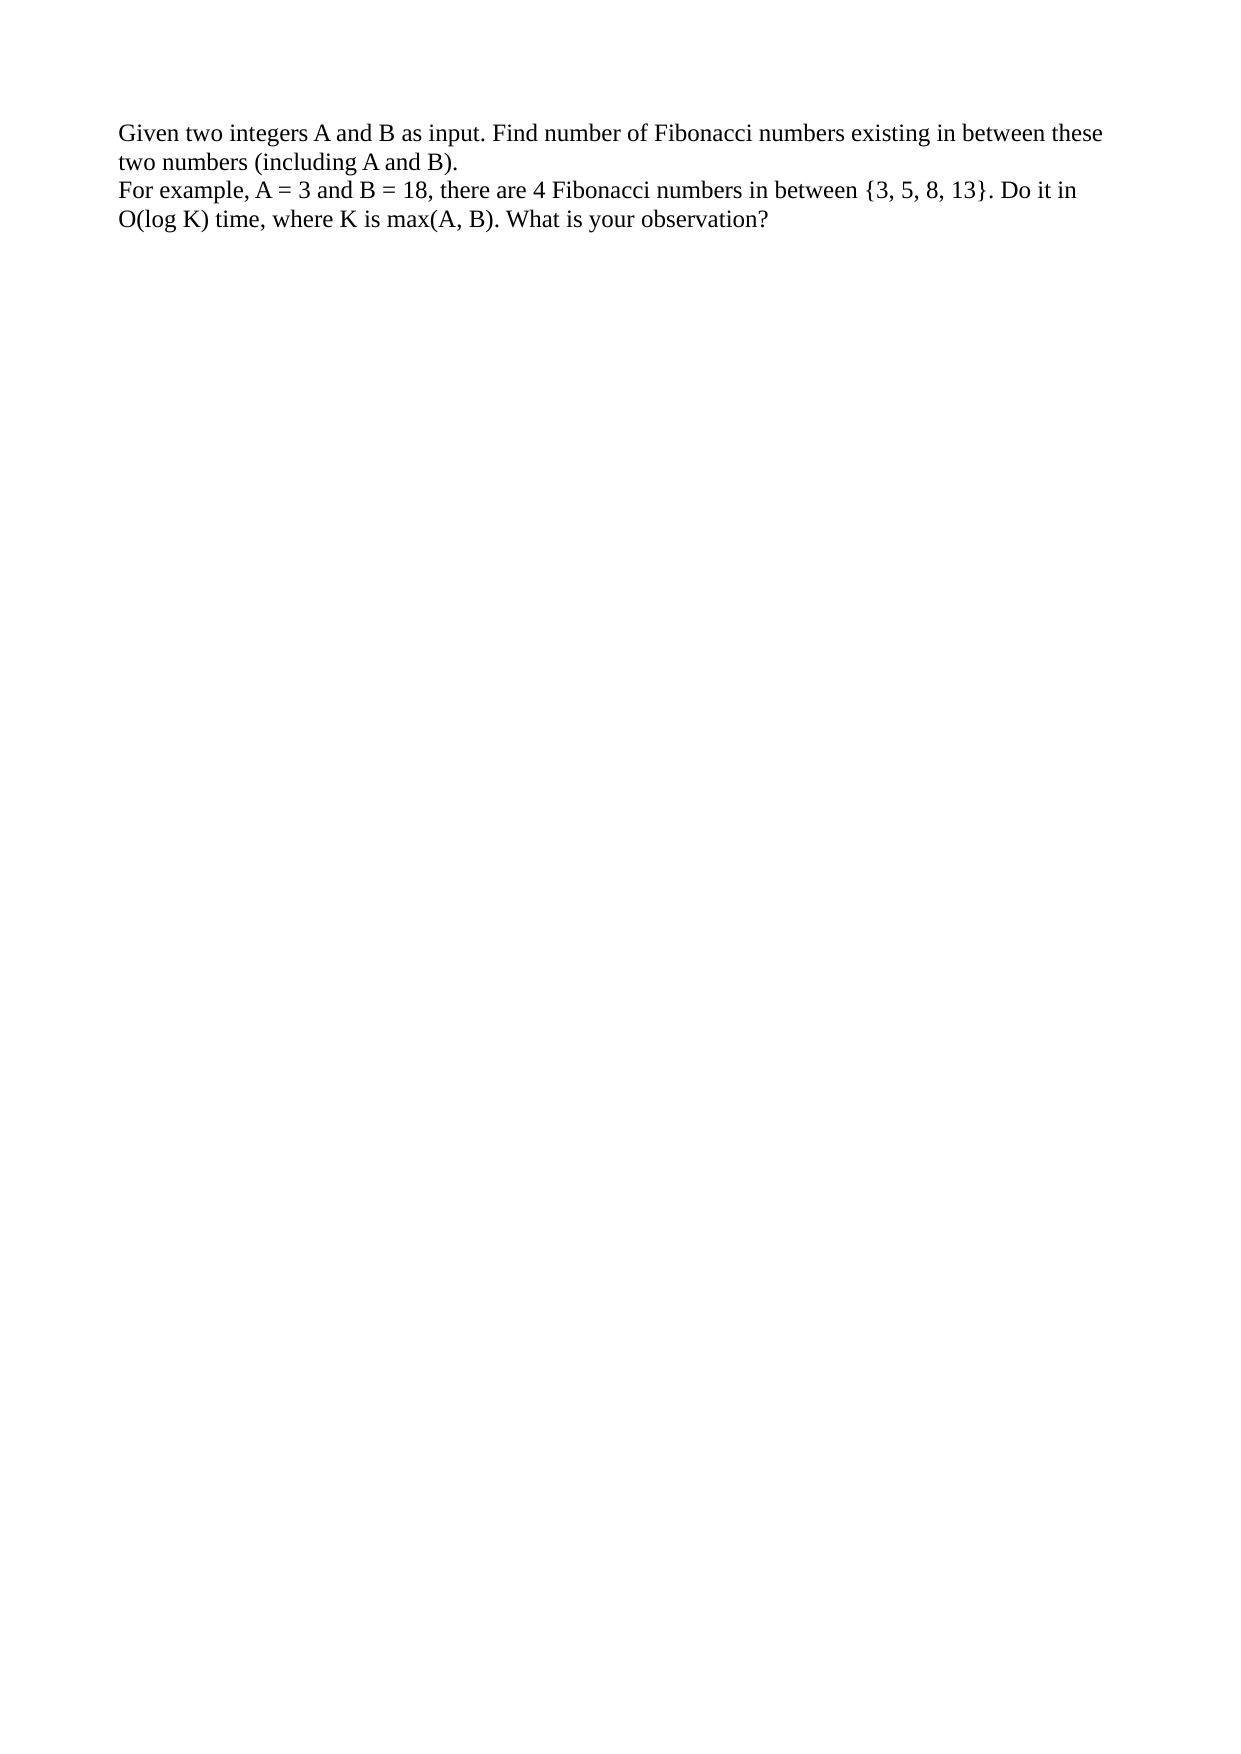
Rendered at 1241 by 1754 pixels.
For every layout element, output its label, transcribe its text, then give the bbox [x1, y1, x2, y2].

text Given two integers A and B as input. Find number of Fibonacci numbers existing in between these two numbers (including A and B). [118, 118, 1122, 176]
text For example, A = 3 and B = 18, there are 4 Fibonacci numbers in between {3, 5, 8, 13}. Do it in O(log K) time, where K is max(A, B). What is your observation? [118, 176, 1122, 233]
